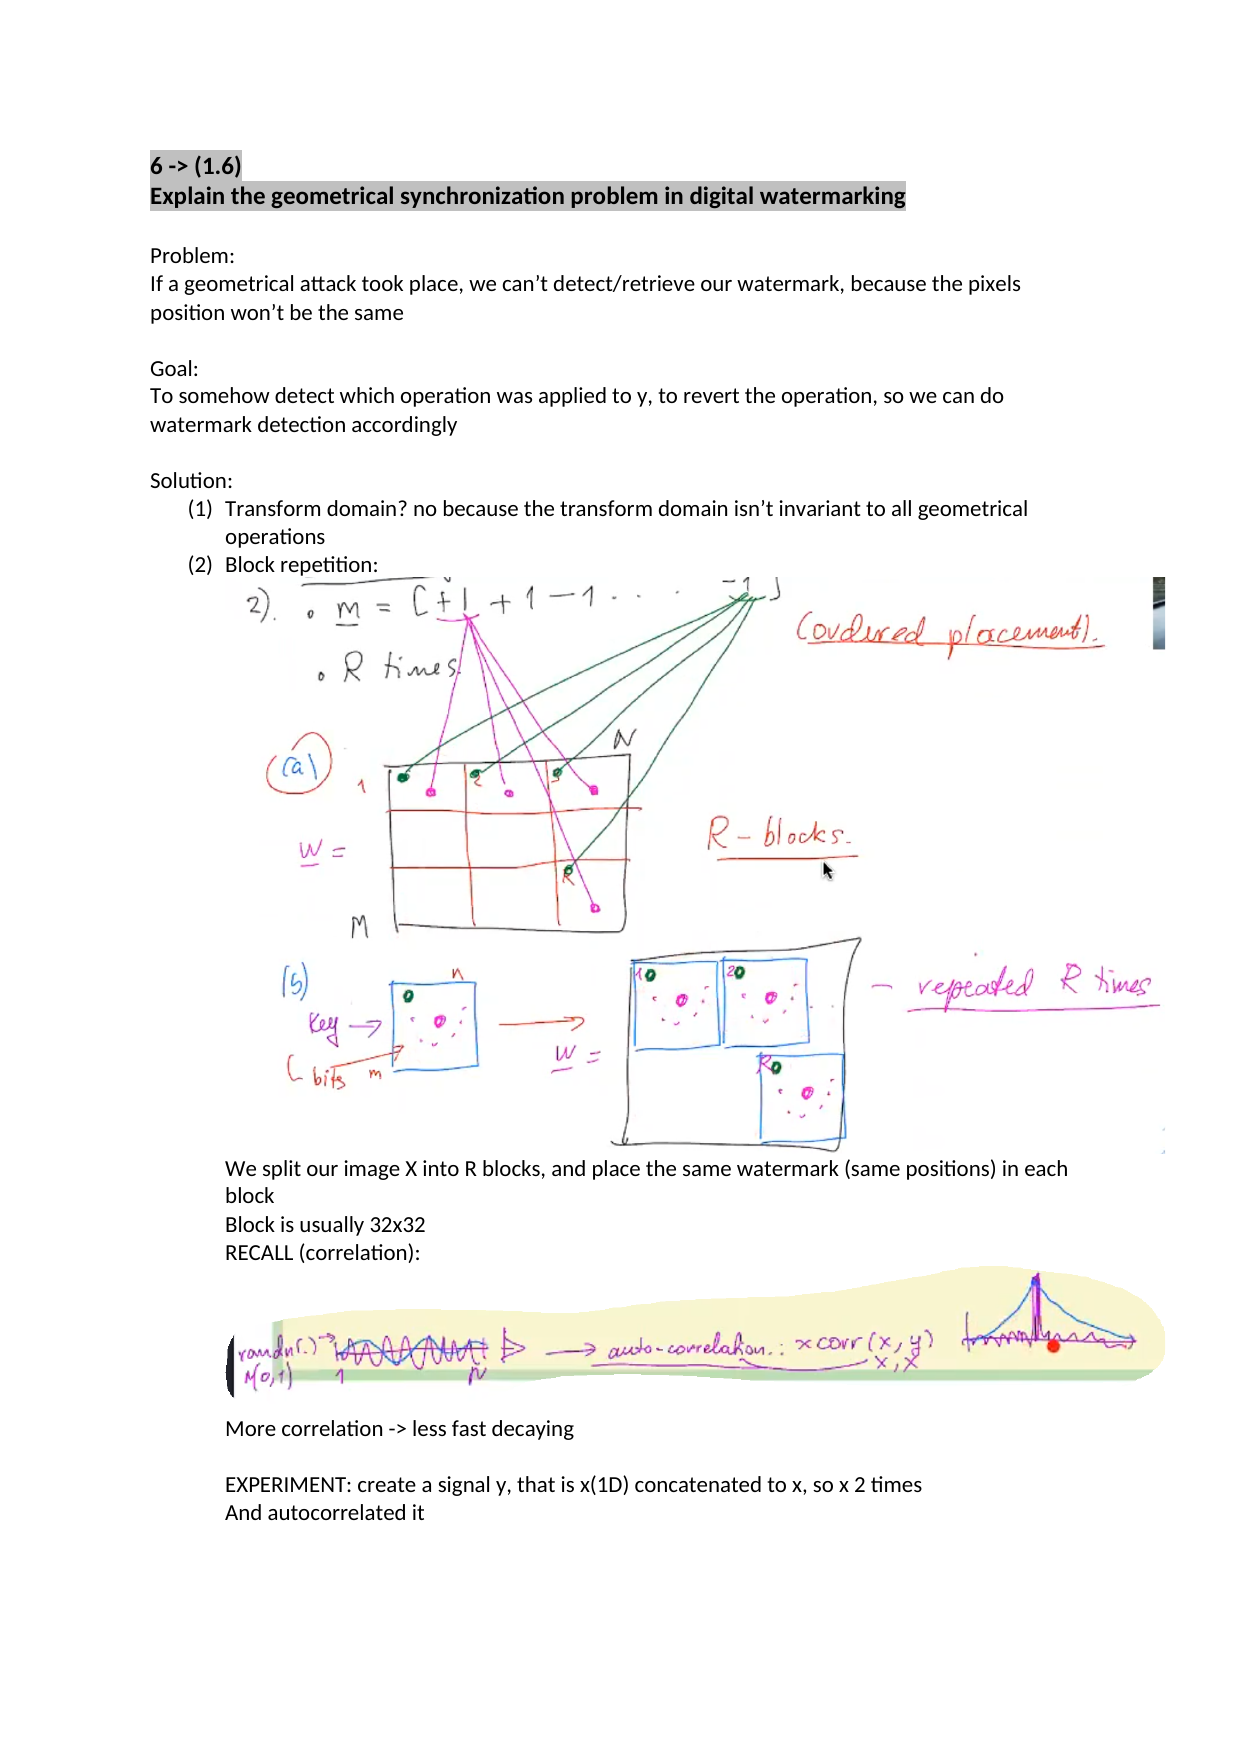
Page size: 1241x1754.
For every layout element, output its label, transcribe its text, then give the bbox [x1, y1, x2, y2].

list RECALL (correlation): [225, 1238, 1090, 1265]
text Solution: [150, 466, 1090, 494]
text To somehow detect which operation was applied to y, to revert the operation, so we can do watermark detection accordingly [150, 382, 1090, 438]
list More correlation -> less fast decaying [225, 1415, 1090, 1442]
text Explain the geometrical synchronization problem in digital watermarking [150, 181, 1090, 211]
list Transform domain? no because the transform domain isn’t invariant to all geometrical operations [187, 494, 1090, 550]
list Block is usually 32x32 [225, 1210, 1090, 1238]
list Block repetition: [187, 550, 1090, 578]
text Problem: [150, 242, 1090, 269]
text 6 -> (1.6) [150, 150, 1090, 181]
list EXPERIMENT: create a signal y, that is x(1D) concatenated to x, so x 2 times [225, 1471, 1090, 1498]
list And autocorrelated it [225, 1498, 1090, 1527]
text Goal: [150, 354, 1090, 382]
text If a geometrical attack took place, we can’t detect/retrieve our watermark, because the pixels position won’t be the same [150, 269, 1090, 326]
list We split our image X into R blocks, and place the same watermark (same positions) in each block [225, 1154, 1090, 1210]
